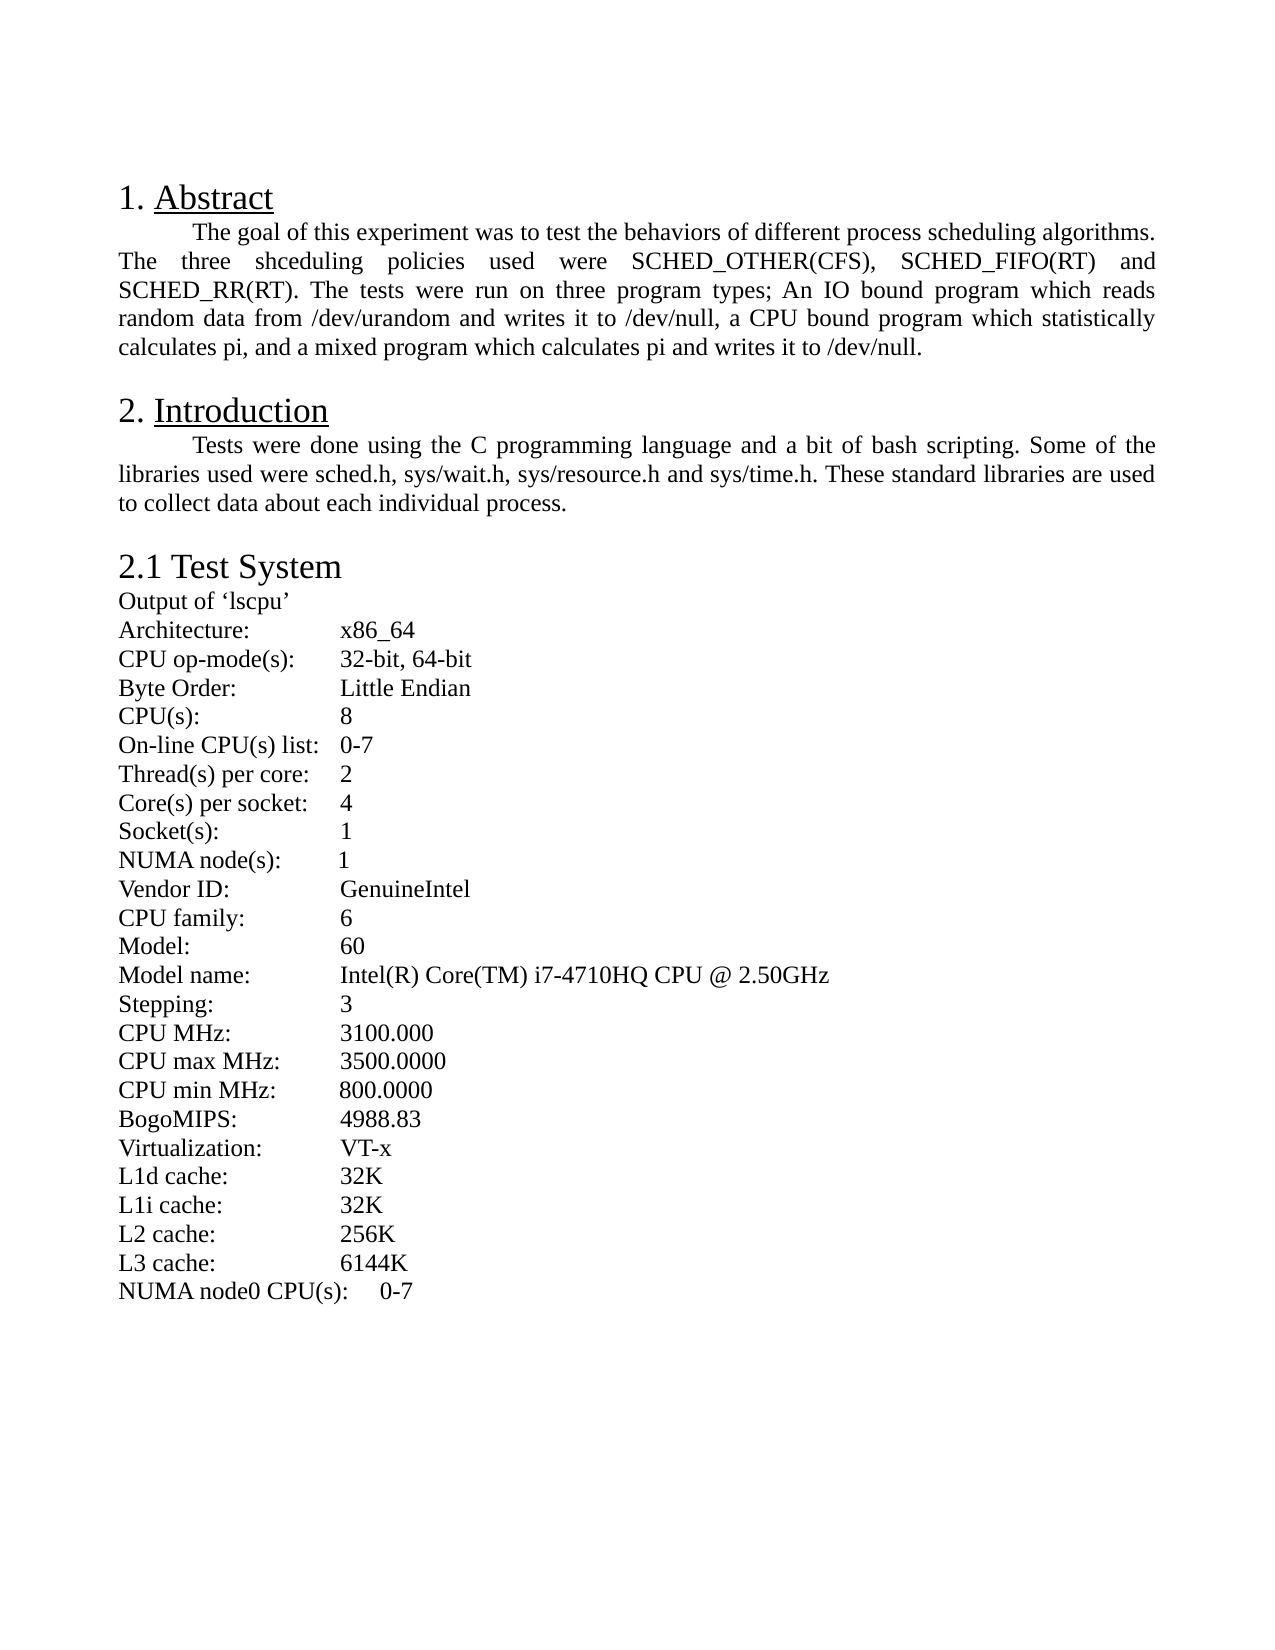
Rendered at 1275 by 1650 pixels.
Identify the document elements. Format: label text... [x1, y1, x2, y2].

text CPU max MHz: 3500.0000 [118, 1046, 1157, 1075]
text BogoMIPS: 4988.83 [118, 1104, 1157, 1133]
text CPU min MHz: 800.0000 [118, 1075, 1157, 1104]
text L2 cache: 256K [118, 1219, 1157, 1248]
text CPU family: 6 [118, 903, 1157, 931]
text NUMA node0 CPU(s): 0-7 [118, 1276, 1157, 1305]
text 2.1 Test System [118, 546, 1157, 586]
text Output of ‘lscpu’ [118, 586, 1157, 615]
text Virtualization: VT-x [118, 1133, 1157, 1161]
text Architecture: x86_64 [118, 615, 1157, 644]
text CPU(s): 8 [118, 701, 1157, 730]
text The goal of this experiment was to test the behaviors of different process scheduling algorithms. The three shceduling policies used were SCHED_OTHER(CFS), SCHED_FIFO(RT) and SCHED_RR(RT). The tests were run on three program types; An IO bound program which reads random data from /dev/urandom and writes it to /dev/null, a CPU bound program which statistically calculates pi, and a mixed program which calculates pi and writes it to /dev/null. [118, 217, 1157, 361]
text Thread(s) per core: 2 [118, 759, 1157, 788]
text On-line CPU(s) list: 0-7 [118, 730, 1157, 759]
text L3 cache: 6144K [118, 1248, 1157, 1276]
text CPU MHz: 3100.000 [118, 1018, 1157, 1046]
text Tests were done using the C programming language and a bit of bash scripting. Some of the libraries used were sched.h, sys/wait.h, sys/resource.h and sys/time.h. These standard libraries are used to collect data about each individual process. [118, 431, 1157, 517]
text Vendor ID: GenuineIntel [118, 874, 1157, 903]
text Model: 60 [118, 931, 1157, 960]
text L1i cache: 32K [118, 1190, 1157, 1219]
text L1d cache: 32K [118, 1161, 1157, 1190]
text Socket(s): 1 [118, 816, 1157, 845]
text NUMA node(s): 1 [118, 845, 1157, 874]
text CPU op-mode(s): 32-bit, 64-bit [118, 644, 1157, 673]
text 1. Abstract [118, 176, 1157, 217]
text Stepping: 3 [118, 989, 1157, 1018]
text Core(s) per socket: 4 [118, 788, 1157, 816]
text 2. Introduction [118, 390, 1157, 431]
text Model name: Intel(R) Core(TM) i7-4710HQ CPU @ 2.50GHz [118, 960, 1157, 989]
text Byte Order: Little Endian [118, 673, 1157, 701]
